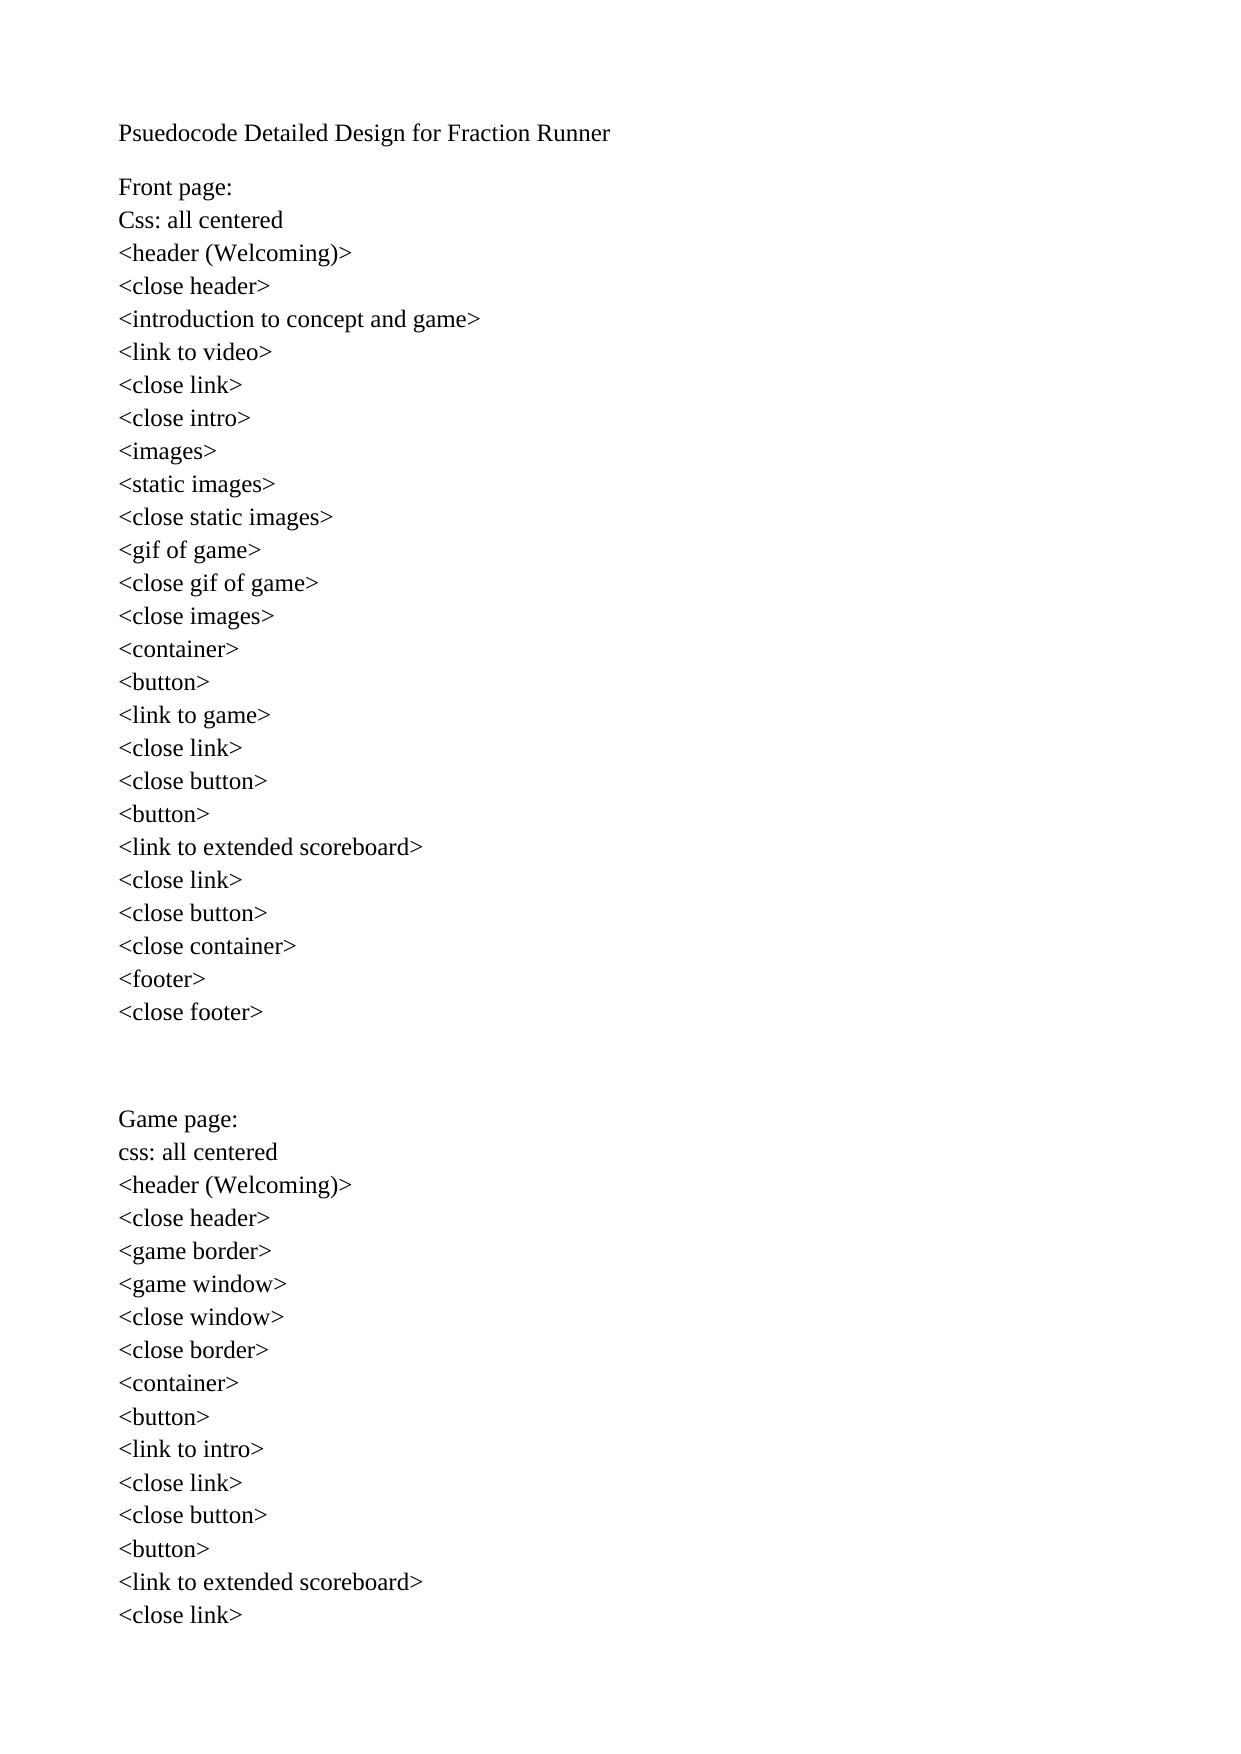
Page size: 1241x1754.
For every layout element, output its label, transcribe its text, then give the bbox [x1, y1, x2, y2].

text Front page: Css: all centered <header (Welcoming)> <close header> <introduction to concept and game> <link to video> <close link> <close intro> <images> <static images> <close static images> <gif of game> <close gif of game> <close images> <container> <button> <link to game> <close link> <close button> <button> <link to extended scoreboard> <close link> <close button> <close container> <footer> <close footer> [118, 172, 1122, 1026]
text Game page: css: all centered <header (Welcoming)> <close header> <game border> <game window> <close window> <close border> <container> <button> <link to intro> <close link> <close button> <button> <link to extended scoreboard> <close link> [118, 1104, 1122, 1628]
text Psuedocode Detailed Design for Fraction Runner [118, 118, 1122, 147]
